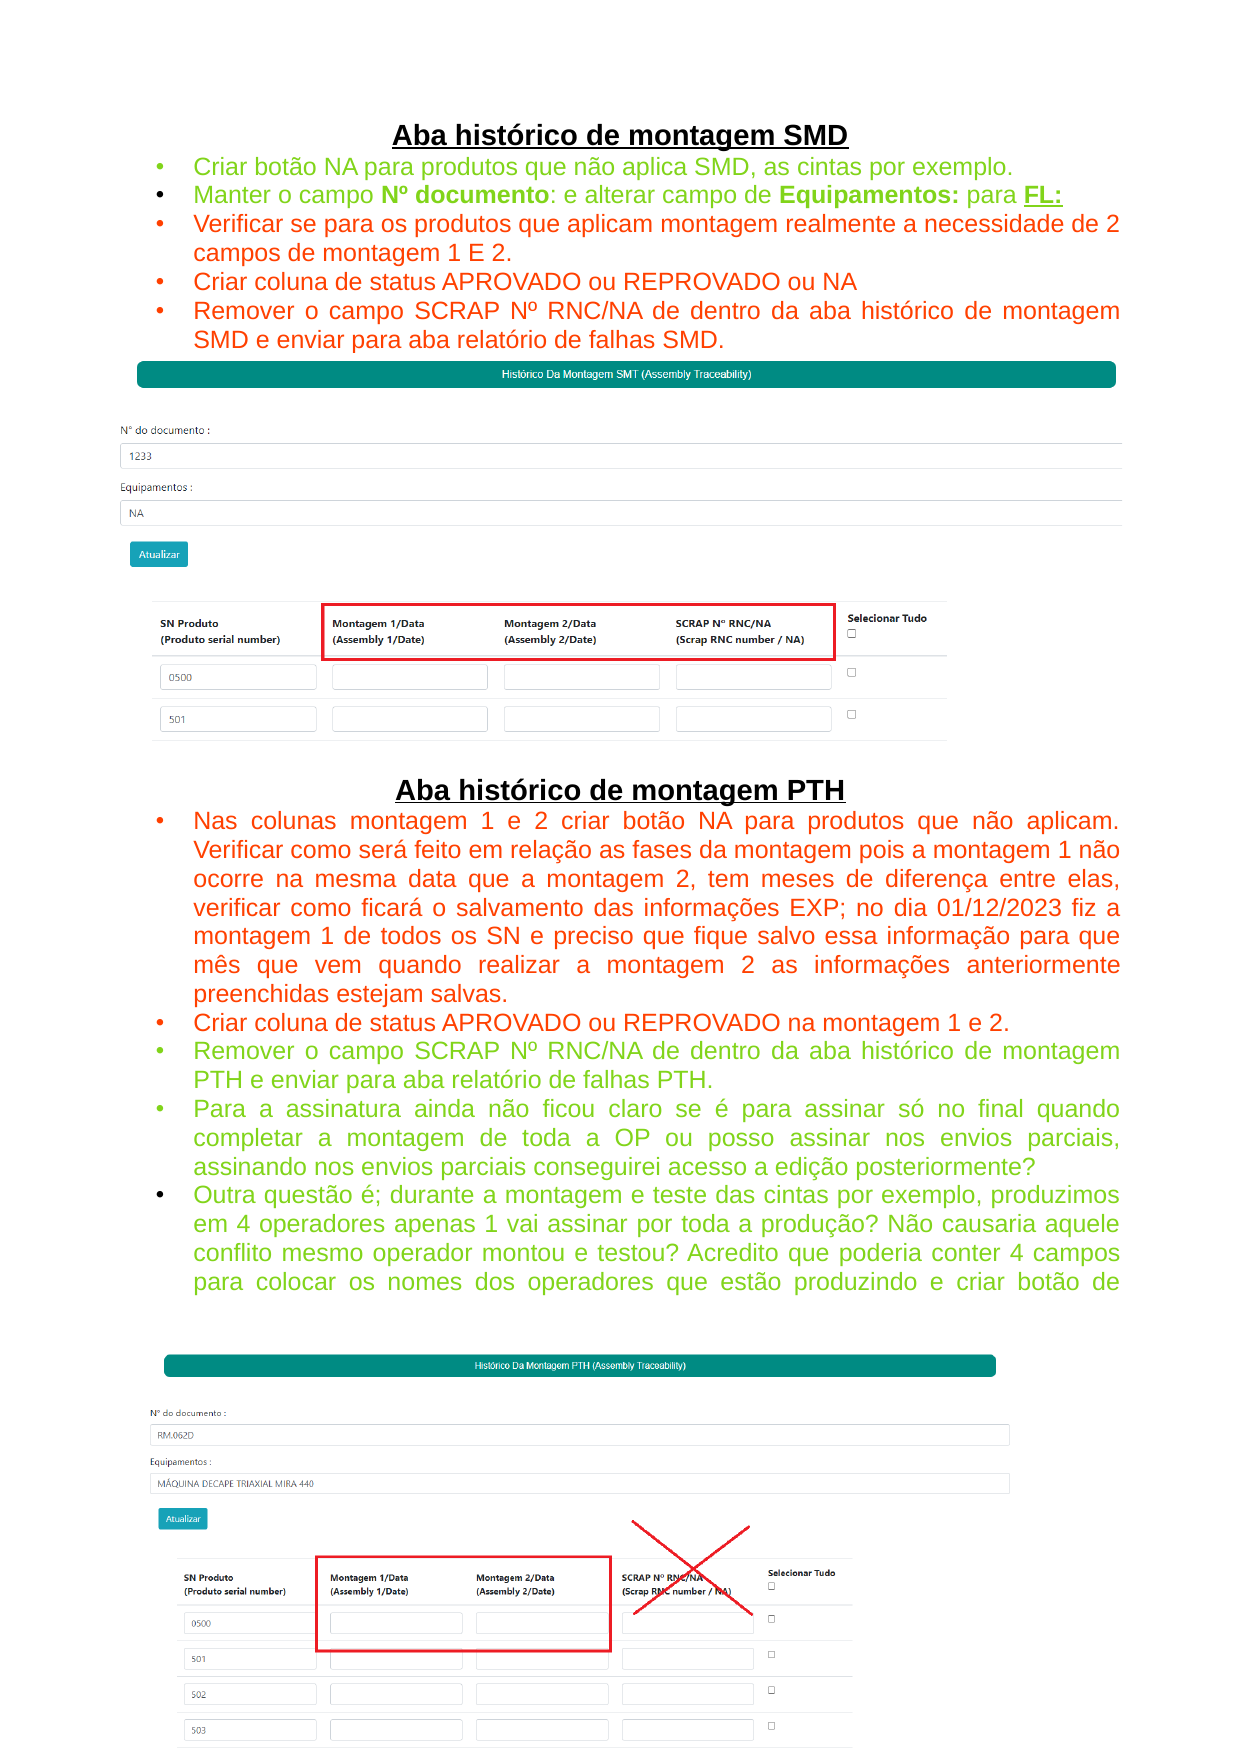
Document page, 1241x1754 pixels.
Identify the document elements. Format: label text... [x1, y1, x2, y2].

list Nas colunas montagem 1 e 2 criar botão NA para produtos que não aplicam. Verificar como será feito em relação as fases da montagem pois a montagem 1 não ocorre na mesma data que a montagem 2, tem meses de diferença entre elas, verificar como ficará o salvamento das informações EXP; no dia 01/12/2023 fiz a montagem 1 de todos os SN e preciso que fique salvo essa informação para que mês que vem quando realizar a montagem 2 as informações anteriormente preenchidas estejam salvas. [156, 806, 1122, 1007]
list Remover o campo SCRAP Nº RNC/NA de dentro da aba histórico de montagem PTH e enviar para aba relatório de falhas PTH. [156, 1036, 1122, 1094]
list Criar coluna de status APROVADO ou REPROVADO na montagem 1 e 2. [156, 1007, 1122, 1036]
picture [147, 1352, 1021, 1754]
list Manter o campo Nº documento: e alterar campo de Equipamentos: para FL: [156, 181, 1122, 209]
picture [118, 353, 1123, 744]
text Aba histórico de montagem SMD [118, 118, 1122, 152]
list Criar botão NA para produtos que não aplica SMD, as cintas por exemplo. [156, 152, 1122, 181]
list Verificar se para os produtos que aplicam montagem realmente a necessidade de 2 campos de montagem 1 E 2. [156, 209, 1122, 267]
text Aba histórico de montagem PTH [118, 773, 1122, 806]
list Criar coluna de status APROVADO ou REPROVADO ou NA [156, 267, 1122, 296]
list Remover o campo SCRAP Nº RNC/NA de dentro da aba histórico de montagem SMD e enviar para aba relatório de falhas SMD. [156, 296, 1122, 353]
list Outra questão é; durante a montagem e teste das cintas por exemplo, produzimos em 4 operadores apenas 1 vai assinar por toda a produção? Não causaria aquele conflito mesmo operador montou e testou? Acredito que poderia conter 4 campos para colocar os nomes dos operadores que estão produzindo e criar botão de [156, 1180, 1122, 1295]
list Para a assinatura ainda não ficou claro se é para assinar só no final quando completar a montagem de toda a OP ou posso assinar nos envios parciais, assinando nos envios parciais conseguirei acesso a edição posteriormente? [156, 1094, 1122, 1180]
